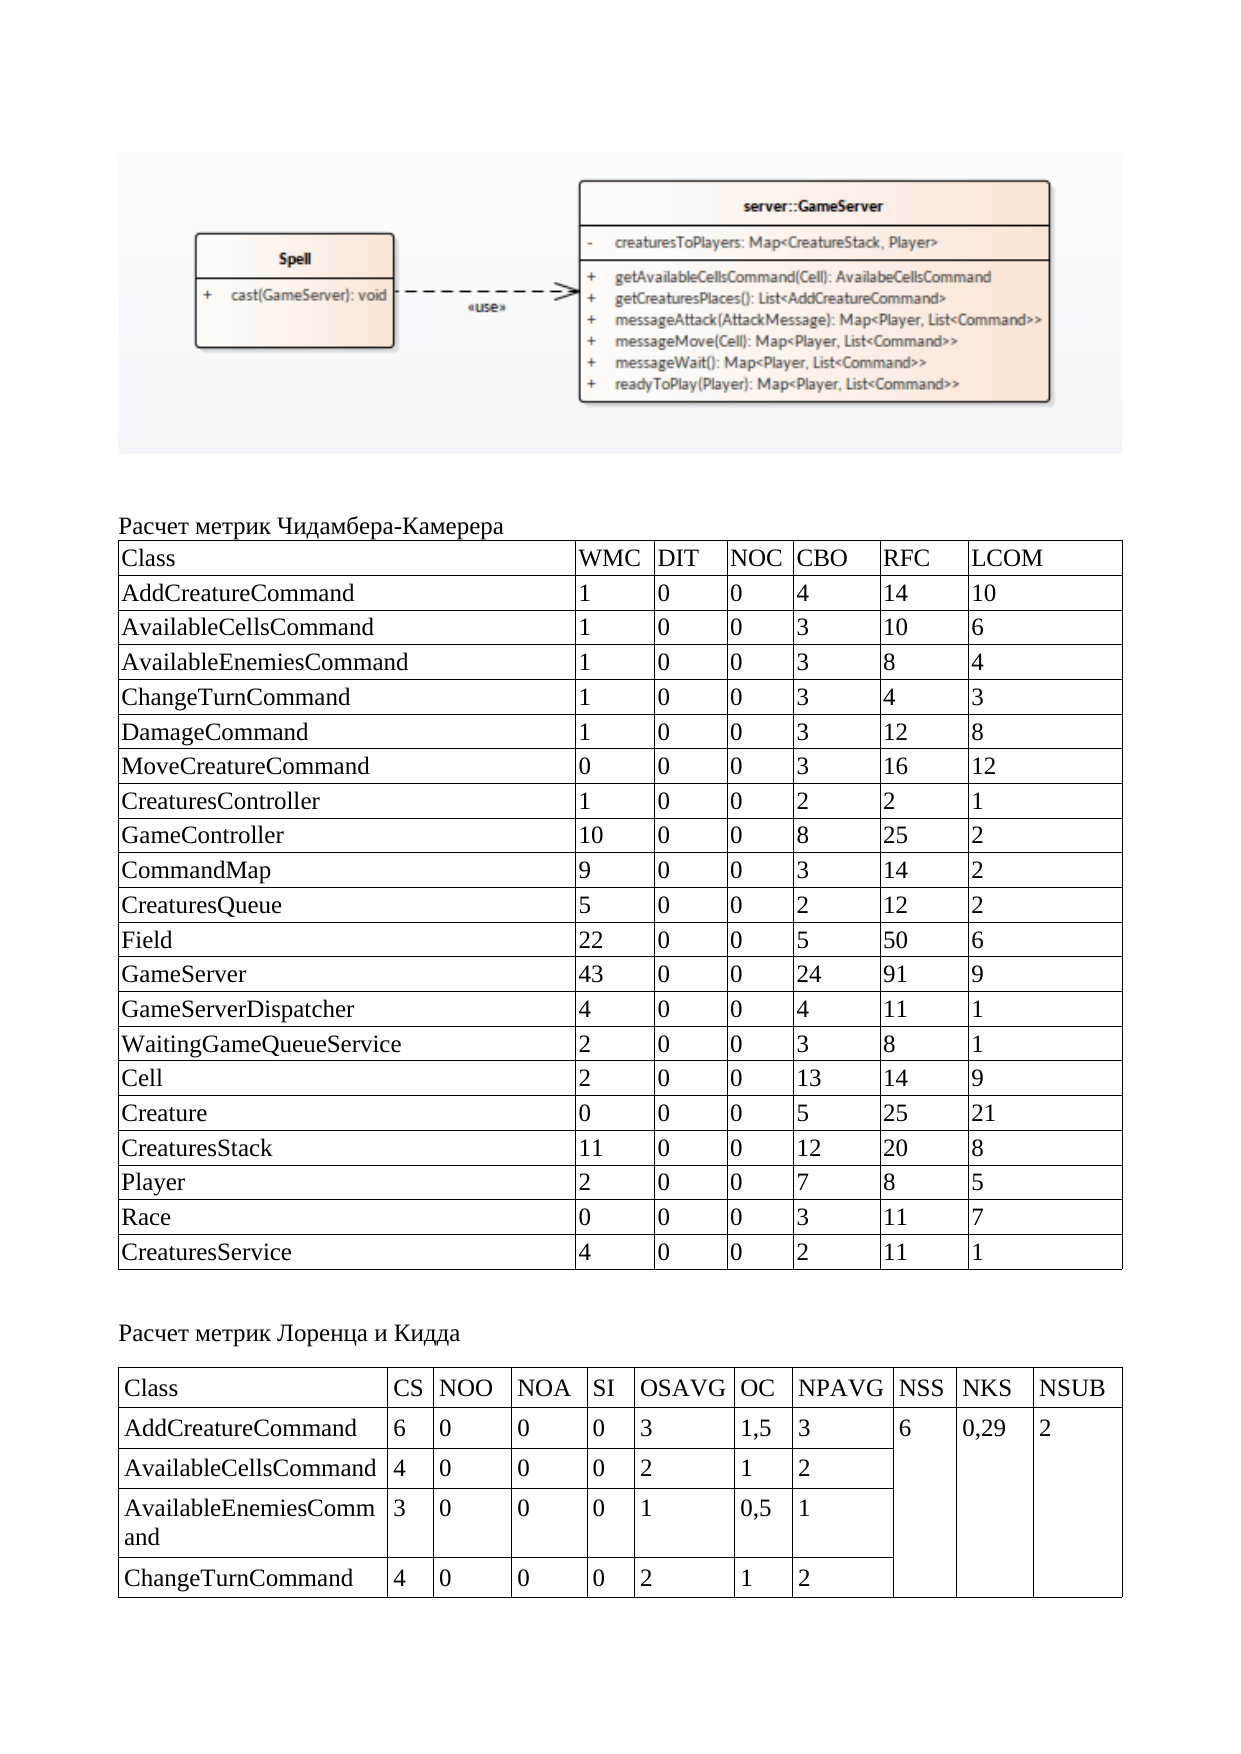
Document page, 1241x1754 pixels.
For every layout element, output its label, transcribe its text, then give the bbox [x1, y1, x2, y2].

table_cell 1 [969, 784, 1122, 818]
table_cell 0 [728, 1166, 793, 1199]
table_cell 0 [512, 1558, 587, 1597]
table_cell 1 [576, 611, 654, 644]
table_cell 13 [794, 1061, 880, 1095]
table_cell 11 [881, 992, 968, 1026]
table_cell MoveCreatureCommand [119, 749, 575, 783]
table_cell 0 [728, 819, 793, 852]
table_cell GameServer [119, 957, 575, 991]
table_header NKS [957, 1368, 1033, 1407]
table_cell 2 [576, 1061, 654, 1095]
table_cell 0 [655, 784, 727, 818]
text Расчет метрик Лоренца и Кидда [118, 1318, 1122, 1346]
table_cell 0,5 [735, 1489, 792, 1557]
table_cell 0 [728, 680, 793, 713]
table_cell 1,5 [735, 1408, 792, 1447]
table_cell 2 [969, 819, 1122, 852]
table_cell 4 [388, 1558, 433, 1597]
table_header WMC [576, 541, 654, 575]
table_cell 0,29 [957, 1408, 1033, 1597]
table_cell CreaturesController [119, 784, 575, 818]
table_header Class [119, 1368, 387, 1407]
table_cell AvailableCellsCommand [119, 611, 575, 644]
table_cell 8 [794, 819, 880, 852]
table_cell 4 [794, 992, 880, 1026]
table_cell CreaturesService [119, 1235, 575, 1268]
table_cell 0 [728, 1235, 793, 1268]
table_cell 6 [969, 923, 1122, 956]
table_cell 0 [576, 1200, 654, 1234]
table_cell 4 [969, 645, 1122, 679]
table_cell 0 [655, 888, 727, 922]
table_cell 3 [794, 853, 880, 887]
table_cell 1 [969, 992, 1122, 1026]
table_cell 2 [881, 784, 968, 818]
table_cell AvailableEnemiesCommand [119, 645, 575, 679]
table_cell 14 [881, 576, 968, 609]
table_cell 0 [655, 992, 727, 1026]
table_cell Race [119, 1200, 575, 1234]
table_header DIT [655, 541, 727, 575]
table_cell 0 [512, 1449, 587, 1488]
table_cell 1 [735, 1558, 792, 1597]
table_cell 0 [434, 1489, 511, 1557]
table_cell AvailableEnemiesCommand [119, 1489, 387, 1557]
table_cell 4 [388, 1449, 433, 1488]
table_cell 14 [881, 1061, 968, 1095]
table_cell 4 [794, 576, 880, 609]
table_cell 8 [969, 1131, 1122, 1164]
table_cell 12 [969, 749, 1122, 783]
table_cell WaitingGameQueueService [119, 1027, 575, 1060]
table_header CS [388, 1368, 433, 1407]
table_cell 1 [969, 1235, 1122, 1268]
table_cell 3 [794, 1200, 880, 1234]
table_header RFC [881, 541, 968, 575]
table_cell 0 [588, 1449, 634, 1488]
table_header NSUB [1034, 1368, 1122, 1407]
table_cell 5 [969, 1166, 1122, 1199]
table_cell 3 [794, 1027, 880, 1060]
table_cell 5 [794, 1096, 880, 1130]
table_cell Field [119, 923, 575, 956]
table_cell 0 [728, 645, 793, 679]
table_cell Player [119, 1166, 575, 1199]
table_cell 0 [728, 992, 793, 1026]
table_cell 8 [881, 1027, 968, 1060]
table_cell 11 [881, 1200, 968, 1234]
table_cell 2 [794, 784, 880, 818]
table_cell 11 [576, 1131, 654, 1164]
table_cell 6 [969, 611, 1122, 644]
table_cell 3 [794, 749, 880, 783]
table_header CBO [794, 541, 880, 575]
table_cell 0 [512, 1408, 587, 1447]
table_cell 10 [881, 611, 968, 644]
table_cell 22 [576, 923, 654, 956]
text Расчет метрик Чидамбера-Камерера [118, 511, 1122, 540]
table_cell 3 [969, 680, 1122, 713]
table_cell 0 [588, 1489, 634, 1557]
table_cell 2 [969, 853, 1122, 887]
table_cell AvailableCellsCommand [119, 1449, 387, 1488]
table_cell GameController [119, 819, 575, 852]
table_header NOA [512, 1368, 587, 1407]
table_cell 5 [576, 888, 654, 922]
table_cell 20 [881, 1131, 968, 1164]
table_cell 0 [434, 1558, 511, 1597]
table_cell 11 [881, 1235, 968, 1268]
table_cell 2 [794, 888, 880, 922]
table_cell 8 [881, 645, 968, 679]
table_cell Cell [119, 1061, 575, 1095]
table_cell 0 [512, 1489, 587, 1557]
table_cell 0 [588, 1558, 634, 1597]
table_cell 91 [881, 957, 968, 991]
table_cell GameServerDispatcher [119, 992, 575, 1026]
table_cell 12 [794, 1131, 880, 1164]
table_cell 0 [655, 576, 727, 609]
table_cell 3 [793, 1408, 893, 1447]
table_cell 5 [794, 923, 880, 956]
table_cell 0 [655, 1096, 727, 1130]
table_header OSAVG [635, 1368, 734, 1407]
table_header SI [588, 1368, 634, 1407]
table_cell 0 [655, 749, 727, 783]
table_cell 0 [728, 957, 793, 991]
table_cell AddCreatureCommand [119, 1408, 387, 1447]
table_cell 0 [728, 576, 793, 609]
table_cell 0 [434, 1408, 511, 1447]
table_cell 0 [655, 1235, 727, 1268]
table_cell 2 [794, 1235, 880, 1268]
table_header Class [119, 541, 575, 575]
table_cell 0 [434, 1449, 511, 1488]
table_cell 6 [388, 1408, 433, 1447]
table_cell 10 [969, 576, 1122, 609]
table_cell 2 [793, 1558, 893, 1597]
table_cell 0 [655, 1166, 727, 1199]
table_cell 0 [655, 1027, 727, 1060]
table_cell 1 [576, 784, 654, 818]
table_cell 1 [576, 576, 654, 609]
table_header NSS [894, 1368, 956, 1407]
table_cell 7 [794, 1166, 880, 1199]
table_cell 2 [793, 1449, 893, 1488]
table_cell 1 [576, 680, 654, 713]
table_cell 12 [881, 888, 968, 922]
table_header OC [735, 1368, 792, 1407]
table_cell 0 [655, 715, 727, 748]
table_cell AddCreatureCommand [119, 576, 575, 609]
table_cell 1 [969, 1027, 1122, 1060]
table_cell 10 [576, 819, 654, 852]
table_cell 1 [793, 1489, 893, 1557]
table_header NPAVG [793, 1368, 893, 1407]
table_cell 0 [655, 819, 727, 852]
table_cell 0 [655, 611, 727, 644]
table_cell 24 [794, 957, 880, 991]
table_cell 0 [728, 715, 793, 748]
table_cell ChangeTurnCommand [119, 680, 575, 713]
table_cell 0 [655, 957, 727, 991]
table_cell Creature [119, 1096, 575, 1130]
table_cell 2 [635, 1558, 734, 1597]
table_cell 0 [655, 1131, 727, 1164]
table_cell 9 [576, 853, 654, 887]
picture [118, 118, 1123, 454]
table_cell 0 [655, 645, 727, 679]
table_cell 0 [728, 923, 793, 956]
table_cell 2 [576, 1166, 654, 1199]
table_cell 3 [635, 1408, 734, 1447]
table_cell 0 [655, 1200, 727, 1234]
table_cell 7 [969, 1200, 1122, 1234]
table_cell 0 [655, 1061, 727, 1095]
table_cell 1 [576, 645, 654, 679]
table_cell 0 [576, 749, 654, 783]
table_cell CreaturesStack [119, 1131, 575, 1164]
table_cell 9 [969, 957, 1122, 991]
table_cell 25 [881, 1096, 968, 1130]
table_cell CreaturesQueue [119, 888, 575, 922]
table_header LCOM [969, 541, 1122, 575]
table_cell 16 [881, 749, 968, 783]
table_cell 2 [1034, 1408, 1122, 1597]
table_cell 50 [881, 923, 968, 956]
table_cell 1 [735, 1449, 792, 1488]
table_cell 4 [576, 992, 654, 1026]
table_cell 2 [969, 888, 1122, 922]
table_cell 0 [588, 1408, 634, 1447]
table_cell 0 [576, 1096, 654, 1130]
table_cell 0 [728, 1200, 793, 1234]
table_cell 6 [894, 1408, 956, 1597]
table_cell 0 [728, 1061, 793, 1095]
table_cell ChangeTurnCommand [119, 1558, 387, 1597]
table_cell 3 [794, 715, 880, 748]
table_cell 2 [576, 1027, 654, 1060]
table_cell 1 [635, 1489, 734, 1557]
table_cell 0 [728, 853, 793, 887]
table_cell 4 [576, 1235, 654, 1268]
table_cell 0 [728, 1096, 793, 1130]
table_cell CommandMap [119, 853, 575, 887]
table_cell 8 [969, 715, 1122, 748]
table_cell 0 [728, 888, 793, 922]
table_cell 0 [728, 749, 793, 783]
table_header NOO [434, 1368, 511, 1407]
table_cell 0 [728, 611, 793, 644]
table_cell DamageCommand [119, 715, 575, 748]
table_cell 3 [388, 1489, 433, 1557]
table_cell 4 [881, 680, 968, 713]
table_cell 8 [881, 1166, 968, 1199]
table_cell 0 [655, 923, 727, 956]
table_cell 14 [881, 853, 968, 887]
table_cell 43 [576, 957, 654, 991]
table_cell 12 [881, 715, 968, 748]
table_cell 0 [655, 853, 727, 887]
table_cell 1 [576, 715, 654, 748]
table_cell 0 [728, 1027, 793, 1060]
table_header NOC [728, 541, 793, 575]
table_cell 0 [728, 784, 793, 818]
table_cell 0 [728, 1131, 793, 1164]
table_cell 3 [794, 680, 880, 713]
table_cell 21 [969, 1096, 1122, 1130]
table_cell 0 [655, 680, 727, 713]
table_cell 25 [881, 819, 968, 852]
table_cell 2 [635, 1449, 734, 1488]
table_cell 3 [794, 645, 880, 679]
table_cell 3 [794, 611, 880, 644]
table_cell 9 [969, 1061, 1122, 1095]
